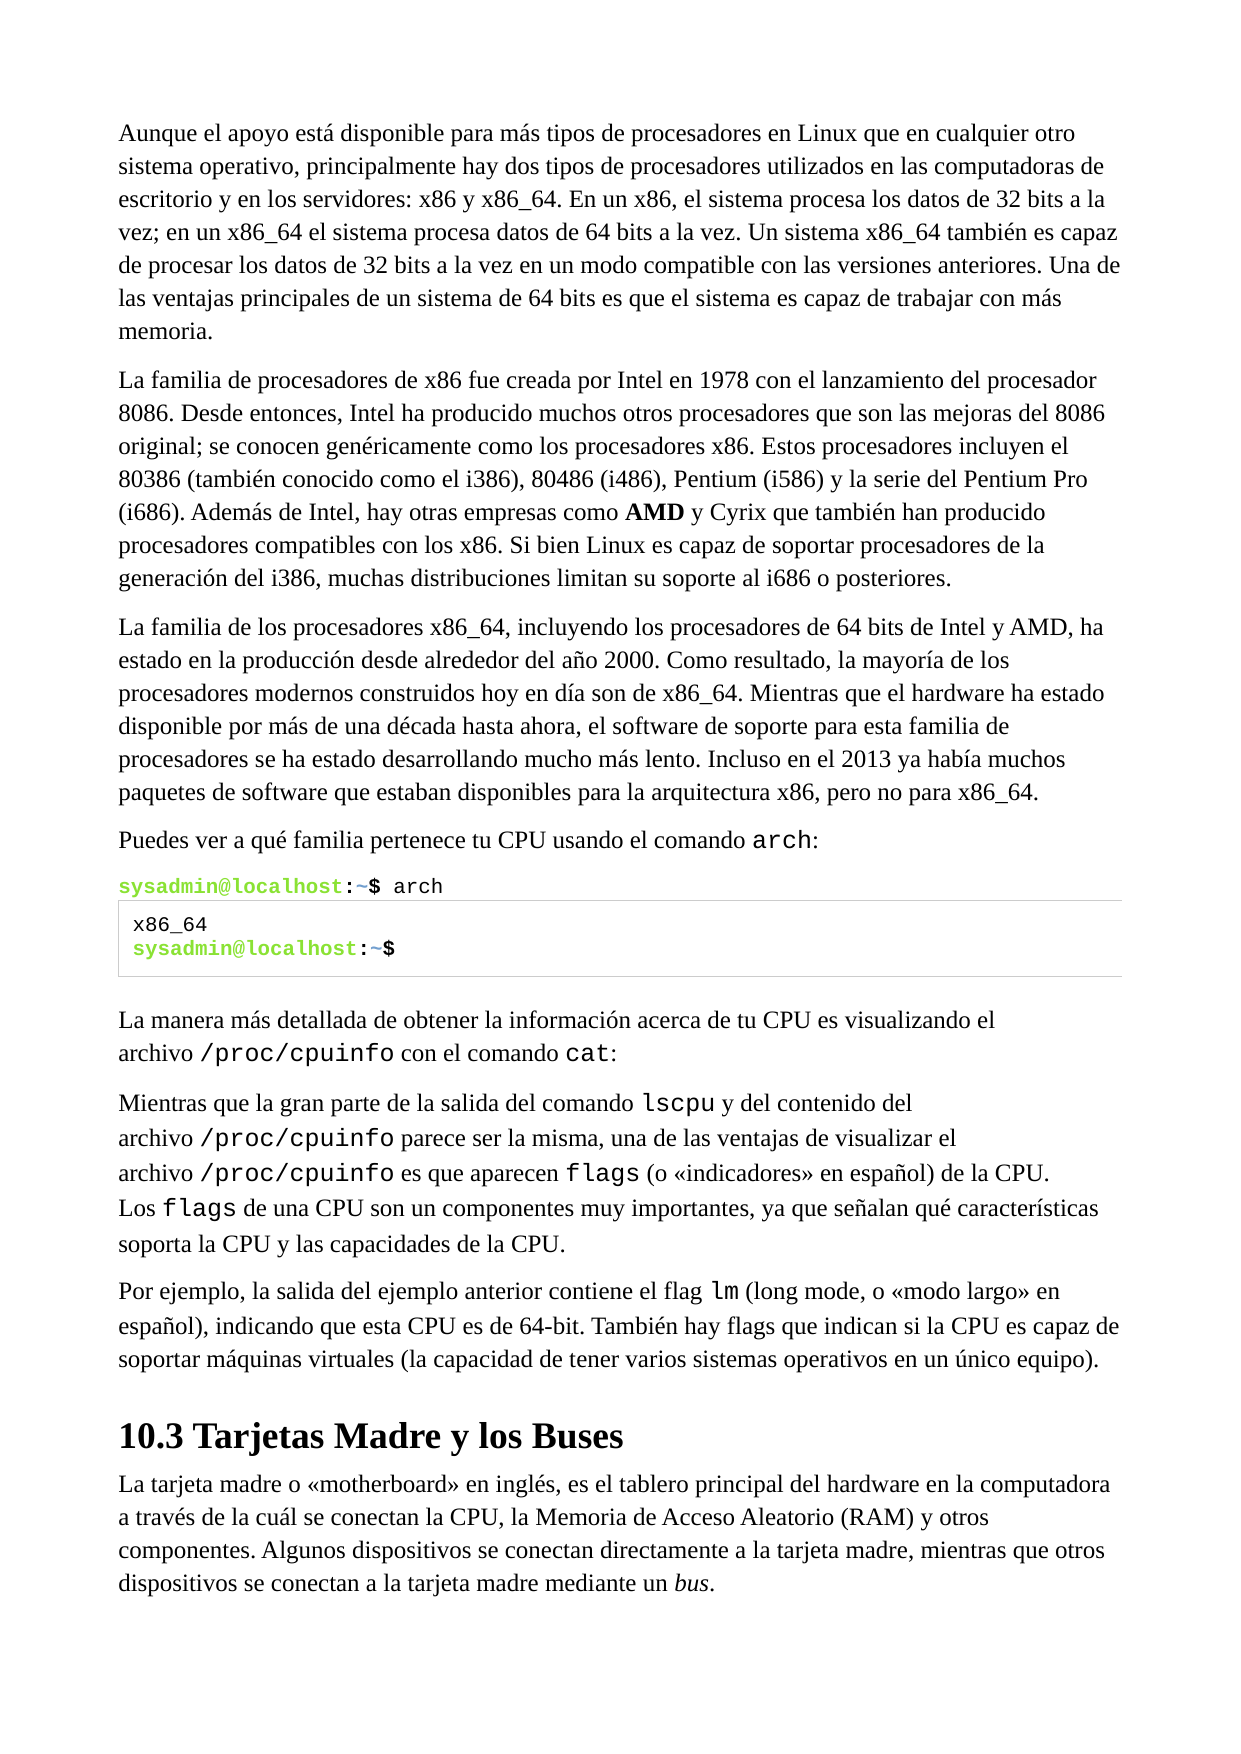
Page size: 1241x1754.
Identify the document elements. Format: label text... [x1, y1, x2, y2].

text La familia de los procesadores x86_64, incluyendo los procesadores de 64 bits de Intel y AMD, ha estado en la producción desde alrededor del año 2000. Como resultado, la mayoría de los procesadores modernos construidos hoy en día son de x86_64. Mientras que el hardware ha estado disponible por más de una década hasta ahora, el software de soporte para esta familia de procesadores se ha estado desarrollando mucho más lento. Incluso en el 2013 ya había muchos paquetes de software que estaban disponibles para la arquitectura x86, pero no para x86_64. [118, 612, 1122, 806]
text Mientras que la gran parte de la salida del comando lscpu y del contenido del archivo /proc/cpuinfo parece ser la misma, una de las ventajas de visualizar el archivo /proc/cpuinfo es que aparecen flags (o «indicadores» en español) de la CPU. Los flags de una CPU son un componentes muy importantes, ya que señalan qué características soporta la CPU y las capacidades de la CPU. [118, 1088, 1122, 1257]
text La manera más detallada de obtener la información acerca de tu CPU es visualizando el archivo /proc/cpuinfo con el comando cat: [118, 1005, 1122, 1069]
text Por ejemplo, la salida del ejemplo anterior contiene el flag lm (long mode, o «modo largo» en español), indicando que esta CPU es de 64-bit. También hay flags que indican si la CPU es capaz de soportar máquinas virtuales (la capacidad de tener varios sistemas operativos en un único equipo). [118, 1276, 1122, 1373]
text Aunque el apoyo está disponible para más tipos de procesadores en Linux que en cualquier otro sistema operativo, principalmente hay dos tipos de procesadores utilizados en las computadoras de escritorio y en los servidores: x86 y x86_64. En un x86, el sistema procesa los datos de 32 bits a la vez; en un x86_64 el sistema procesa datos de 64 bits a la vez. Un sistema x86_64 también es capaz de procesar los datos de 32 bits a la vez en un modo compatible con las versiones anteriores. Una de las ventajas principales de un sistema de 64 bits es que el sistema es capaz de trabajar con más memoria. [118, 118, 1122, 345]
text Puedes ver a qué familia pertenece tu CPU usando el comando arch: [118, 825, 1122, 856]
text La familia de procesadores de x86 fue creada por Intel en 1978 con el lanzamiento del procesador 8086. Desde entonces, Intel ha producido muchos otros procesadores que son las mejoras del 8086 original; se conocen genéricamente como los procesadores x86. Estos procesadores incluyen el 80386 (también conocido como el i386), 80486 (i486), Pentium (i586) y la serie del Pentium Pro (i686). Además de Intel, hay otras empresas como AMD y Cyrix que también han producido procesadores compatibles con los x86. Si bien Linux es capaz de soportar procesadores de la generación del i386, muchas distribuciones limitan su soporte al i686 o posteriores. [118, 365, 1122, 592]
text sysadmin@localhost:~$ arch [118, 876, 1122, 900]
text x86_64 [119, 901, 1122, 924]
subtitle 10.3 Tarjetas Madre y los Buses [118, 1414, 1122, 1457]
text La tarjeta madre o «motherboard» en inglés, es el tablero principal del hardware en la computadora a través de la cuál se conectan la CPU, la Memoria de Acceso Aleatorio (RAM) y otros componentes. Algunos dispositivos se conectan directamente a la tarjeta madre, mientras que otros dispositivos se conectan a la tarjeta madre mediante un bus. [118, 1469, 1122, 1597]
text sysadmin@localhost:~$ [119, 924, 1122, 976]
